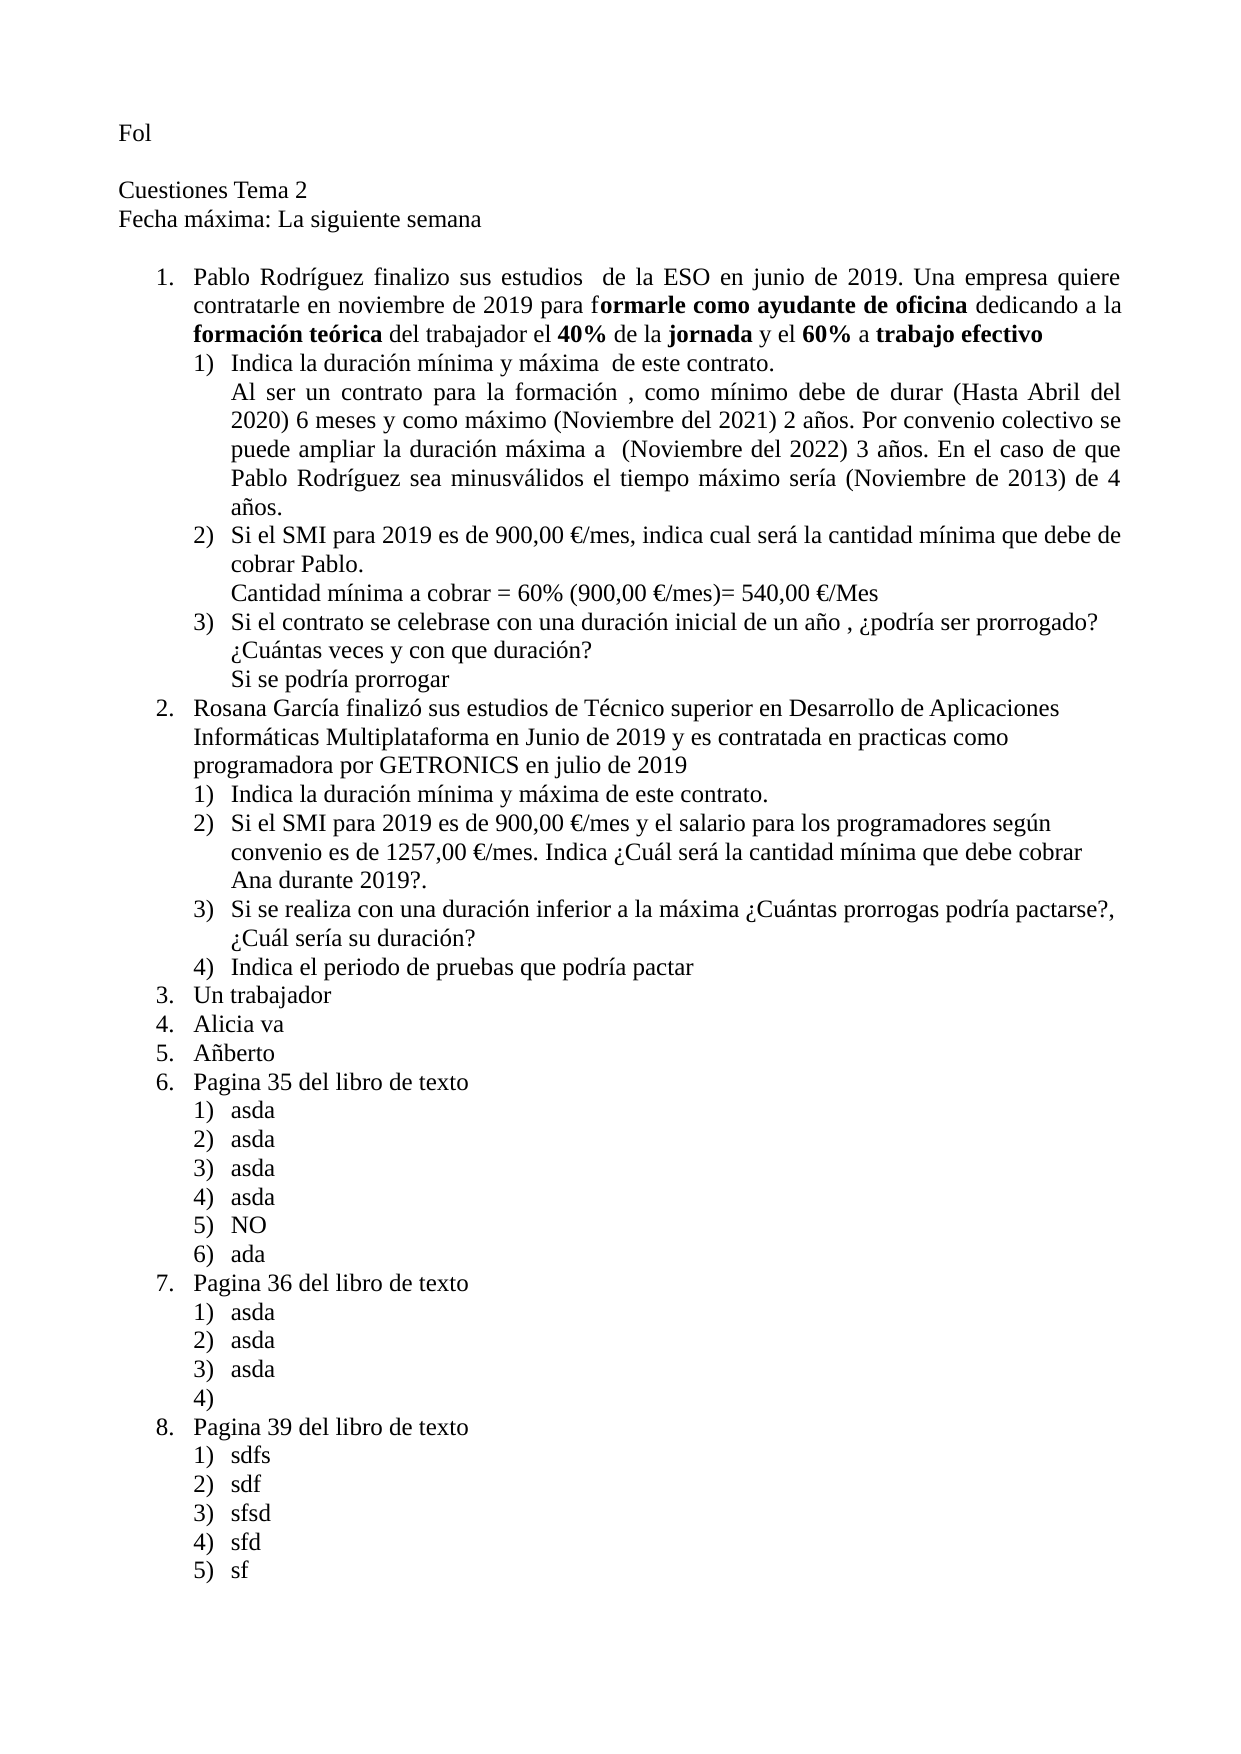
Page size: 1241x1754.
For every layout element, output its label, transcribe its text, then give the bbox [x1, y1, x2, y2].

list asda [193, 1124, 1122, 1153]
list sfsd [193, 1498, 1122, 1527]
list Si el SMI para 2019 es de 900,00 €/mes y el salario para los programadores según convenio es de 1257,00 €/mes. Indica ¿Cuál será la cantidad mínima que debe cobrar Ana durante 2019?. [193, 808, 1122, 894]
list asda [193, 1354, 1122, 1383]
list ada [193, 1239, 1122, 1268]
list Indica la duración mínima y máxima de este contrato. [193, 348, 1122, 377]
list Alicia va [156, 1009, 1122, 1038]
list sf [193, 1556, 1122, 1584]
list Si se podría prorrogar [193, 664, 1122, 693]
text Fecha máxima: La siguiente semana [118, 204, 1122, 233]
list Pablo Rodríguez finalizo sus estudios de la ESO en junio de 2019. Una empresa quiere contratarle en noviembre de 2019 para formarle como ayudante de oficina dedicando a la formación teórica del trabajador el 40% de la jornada y el 60% a trabajo efectivo [156, 262, 1122, 348]
list Si se realiza con una duración inferior a la máxima ¿Cuántas prorrogas podría pactarse?, ¿Cuál sería su duración? [193, 894, 1122, 952]
list Añberto [156, 1038, 1122, 1067]
text Fol [118, 118, 1122, 147]
text Cuestiones Tema 2 [118, 176, 1122, 204]
list Pagina 39 del libro de texto [156, 1412, 1122, 1441]
list asda [193, 1297, 1122, 1326]
list Cantidad mínima a cobrar = 60% (900,00 €/mes)= 540,00 €/Mes [193, 578, 1122, 607]
list Si el SMI para 2019 es de 900,00 €/mes, indica cual será la cantidad mínima que debe de cobrar Pablo. [193, 521, 1122, 578]
list asda [193, 1153, 1122, 1182]
list Si el contrato se celebrase con una duración inicial de un año , ¿podría ser prorrogado? ¿Cuántas veces y con que duración? [193, 607, 1122, 664]
list sdfs [193, 1441, 1122, 1469]
list Pagina 35 del libro de texto [156, 1067, 1122, 1096]
list Un trabajador [156, 981, 1122, 1009]
list Pagina 36 del libro de texto [156, 1268, 1122, 1297]
list asda [193, 1096, 1122, 1124]
list Indica la duración mínima y máxima de este contrato. [193, 779, 1122, 808]
list asda [193, 1182, 1122, 1211]
list sfd [193, 1527, 1122, 1556]
list Al ser un contrato para la formación , como mínimo debe de durar (Hasta Abril del 2020) 6 meses y como máximo (Noviembre del 2021) 2 años. Por convenio colectivo se puede ampliar la duración máxima a (Noviembre del 2022) 3 años. En el caso de que Pablo Rodríguez sea minusválidos el tiempo máximo sería (Noviembre de 2013) de 4 años. [193, 377, 1122, 521]
list asda [193, 1326, 1122, 1354]
list sdf [193, 1469, 1122, 1498]
list Indica el periodo de pruebas que podría pactar [193, 952, 1122, 981]
list NO [193, 1211, 1122, 1239]
list Rosana García finalizó sus estudios de Técnico superior en Desarrollo de Aplicaciones Informáticas Multiplataforma en Junio de 2019 y es contratada en practicas como programadora por GETRONICS en julio de 2019 [156, 693, 1122, 779]
